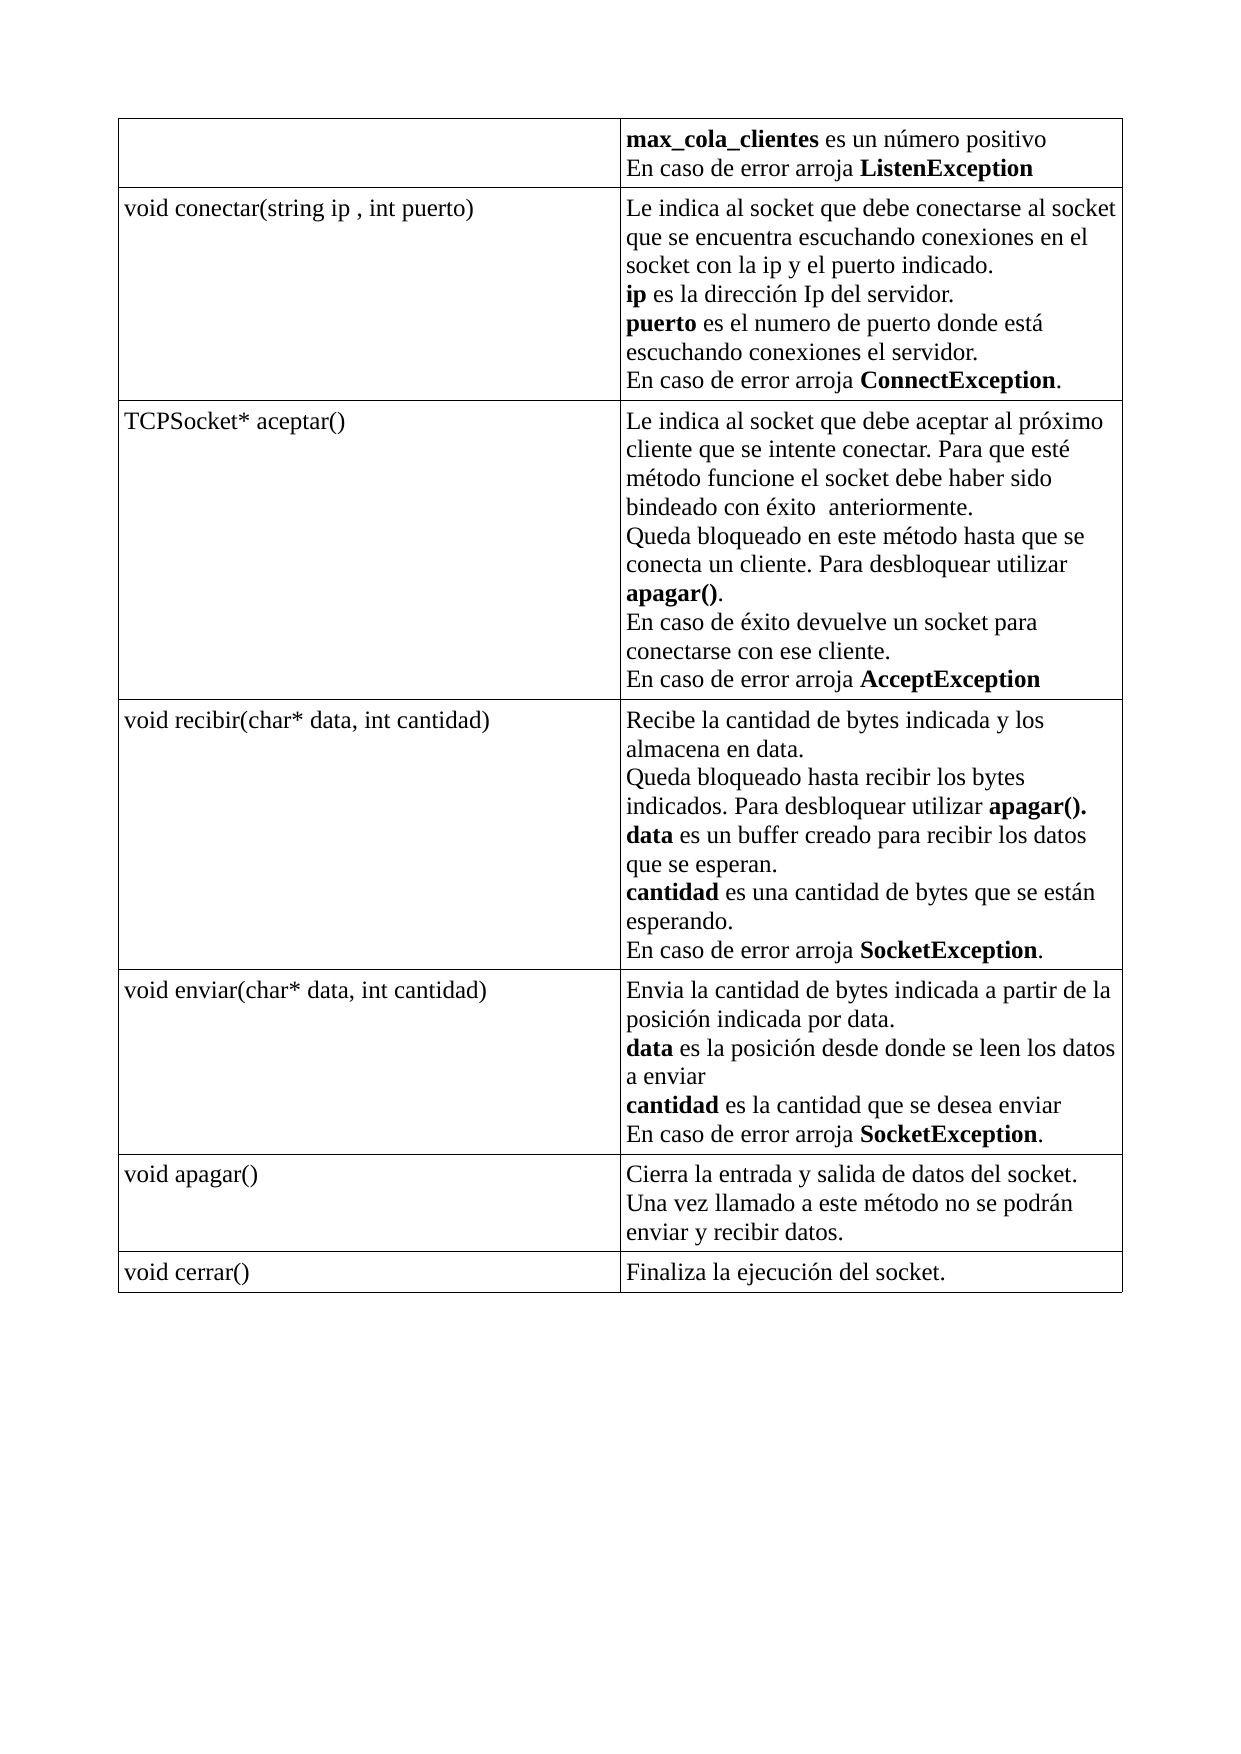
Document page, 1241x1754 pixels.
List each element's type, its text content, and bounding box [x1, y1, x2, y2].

table_cell void enviar(char* data, int cantidad) [119, 970, 620, 1153]
table_cell max_cola_clientes es un número positivo En caso de error arroja ListenException [621, 119, 1122, 187]
table_cell Le indica al socket que debe conectarse al socket que se encuentra escuchando conexiones en el socket con la ip y el puerto indicado. ip es la dirección Ip del servidor. puerto es el numero de puerto donde está escuchando conexiones el servidor. En caso de error arroja ConnectException. [621, 188, 1122, 400]
table_cell void recibir(char* data, int cantidad) [119, 700, 620, 969]
table_cell Le indica al socket que debe aceptar al próximo cliente que se intente conectar. Para que esté método funcione el socket debe haber sido bindeado con éxito anteriormente. Queda bloqueado en este método hasta que se conecta un cliente. Para desbloquear utilizar apagar(). En caso de éxito devuelve un socket para conectarse con ese cliente. En caso de error arroja AcceptException [621, 401, 1122, 699]
table_cell void apagar() [119, 1155, 620, 1251]
table_cell void cerrar() [119, 1252, 620, 1292]
table_cell Envia la cantidad de bytes indicada a partir de la posición indicada por data. data es la posición desde donde se leen los datos a enviar cantidad es la cantidad que se desea enviar En caso de error arroja SocketException. [621, 970, 1122, 1153]
table_cell void conectar(string ip , int puerto) [119, 188, 620, 400]
table_cell Recibe la cantidad de bytes indicada y los almacena en data. Queda bloqueado hasta recibir los bytes indicados. Para desbloquear utilizar apagar(). data es un buffer creado para recibir los datos que se esperan. cantidad es una cantidad de bytes que se están esperando. En caso de error arroja SocketException. [621, 700, 1122, 969]
table_cell TCPSocket* aceptar() [119, 401, 620, 699]
table_cell Cierra la entrada y salida de datos del socket. Una vez llamado a este método no se podrán enviar y recibir datos. [621, 1155, 1122, 1251]
table_cell Finaliza la ejecución del socket. [621, 1252, 1122, 1292]
table_cell [119, 119, 620, 187]
